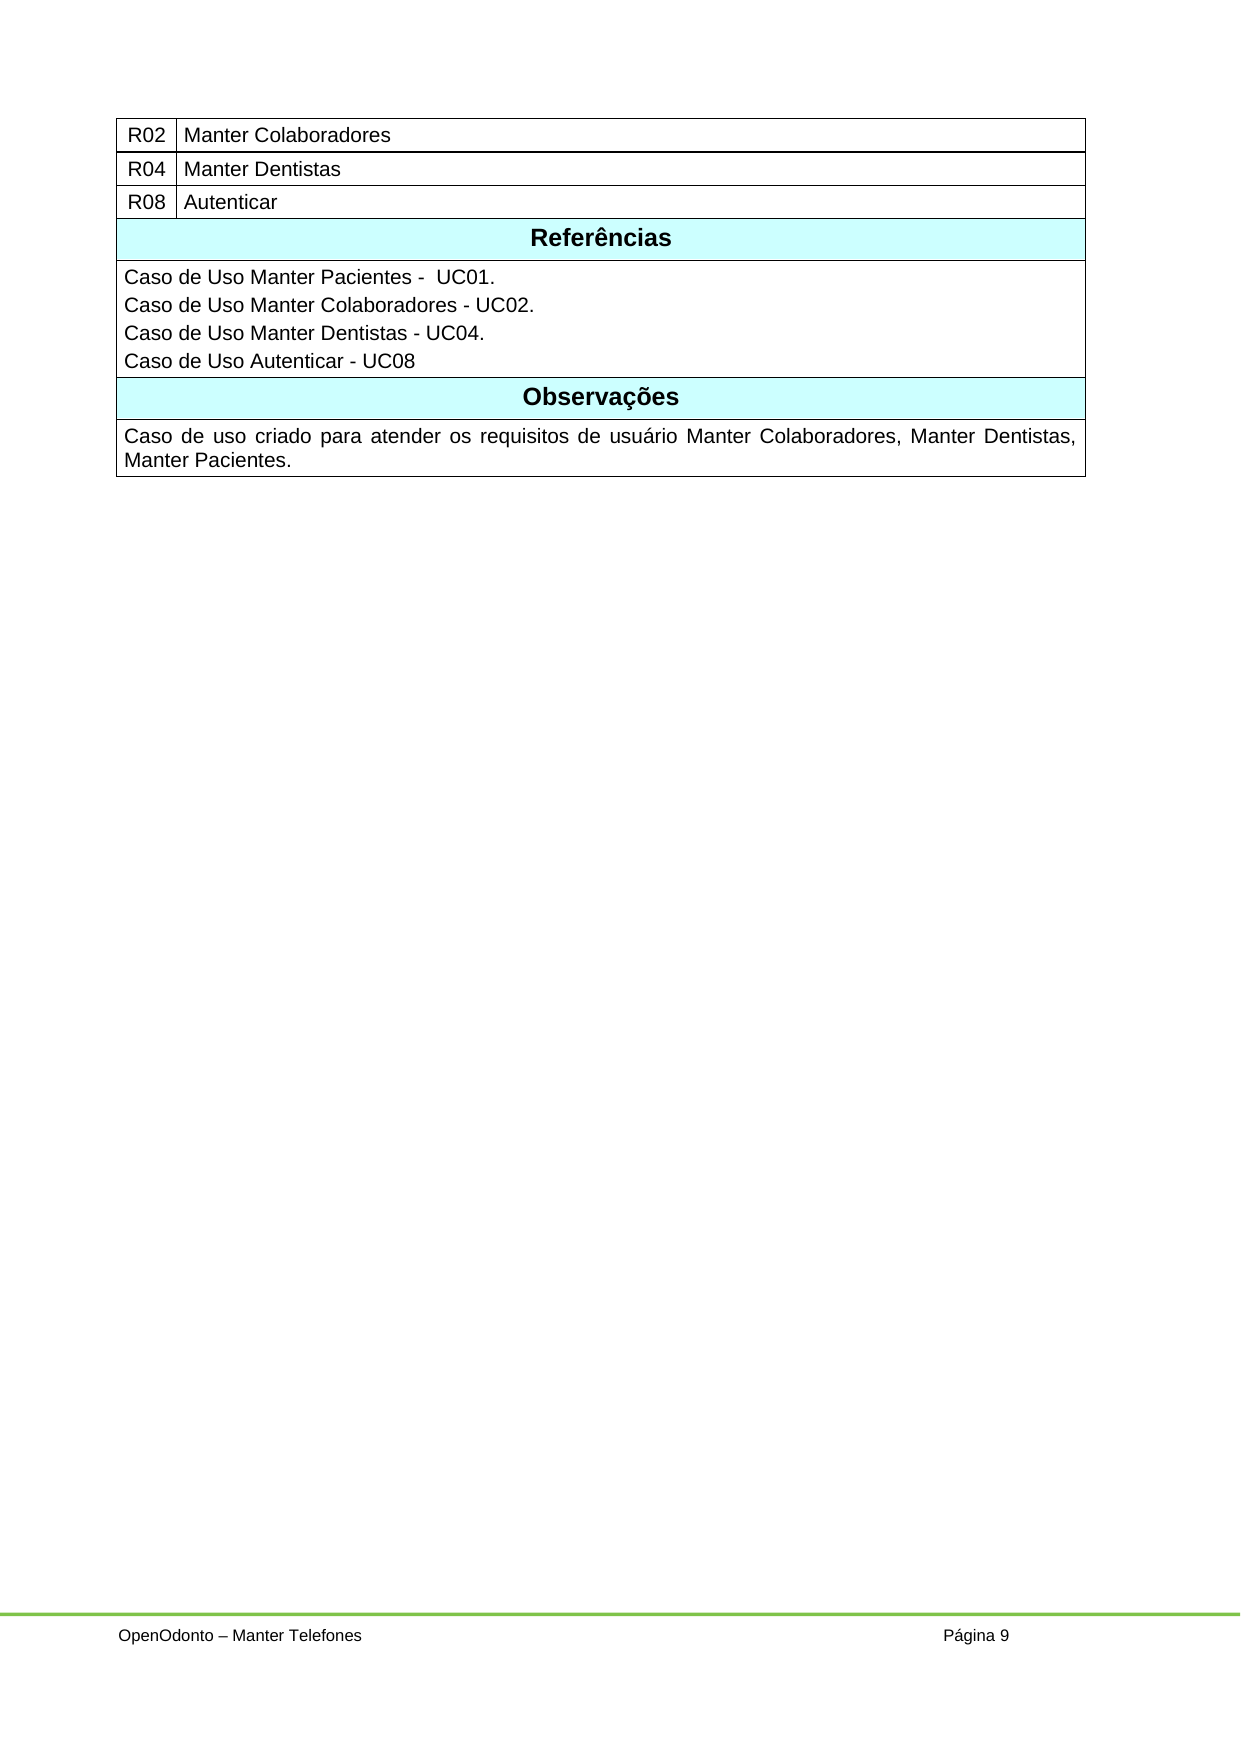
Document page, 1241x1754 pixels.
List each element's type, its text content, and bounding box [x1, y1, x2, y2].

table_cell Manter Colaboradores [177, 119, 1085, 151]
table_cell R02 [117, 119, 176, 151]
table_cell R04 [117, 153, 176, 185]
table_cell Autenticar [177, 186, 1085, 218]
table_cell R08 [117, 186, 176, 218]
table_cell Referências [117, 219, 1085, 259]
table_cell Observações [117, 378, 1085, 418]
table_cell Manter Dentistas [177, 153, 1085, 185]
table_cell Caso de uso criado para atender os requisitos de usuário Manter Colaboradores, Manter Dentistas, Manter Pacientes. [117, 420, 1085, 476]
table_cell Caso de Uso Manter Pacientes - UC01. Caso de Uso Manter Colaboradores - UC02. Caso de Uso Manter Dentistas - UC04. Caso de Uso Autenticar - UC08 [117, 261, 1085, 377]
